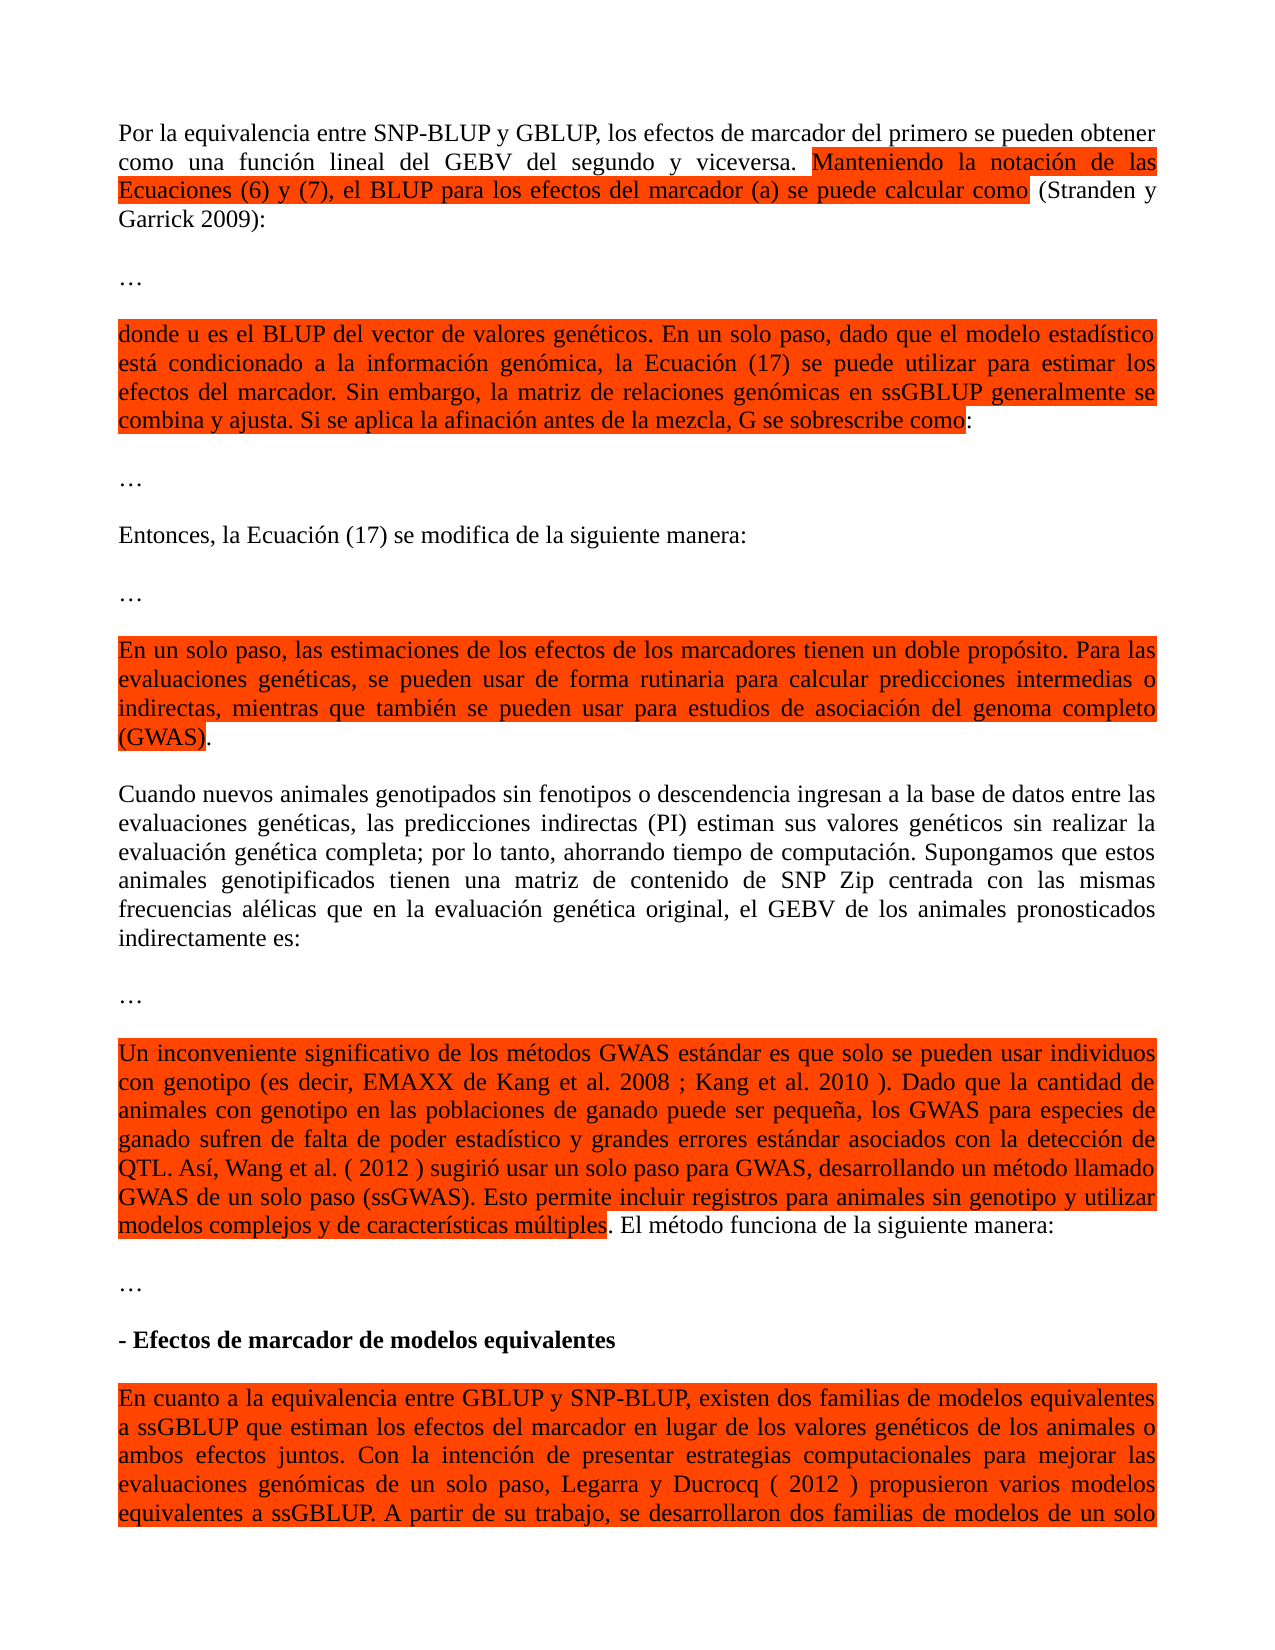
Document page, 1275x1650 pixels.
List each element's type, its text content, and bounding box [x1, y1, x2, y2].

text Por la equivalencia entre SNP-BLUP y GBLUP, los efectos de marcador del primero se pueden obtener como una función lineal del GEBV del segundo y viceversa. Manteniendo la notación de las Ecuaciones (6) y (7), el BLUP para los efectos del marcador (a) se puede calcular como (Stranden y Garrick 2009): [118, 118, 1157, 233]
text - Efectos de marcador de modelos equivalentes [118, 1326, 1157, 1354]
text … [118, 463, 1157, 492]
text Entonces, la Ecuación (17) se modifica de la siguiente manera: [118, 521, 1157, 549]
text En cuanto a la equivalencia entre GBLUP y SNP-BLUP, existen dos familias de modelos equivalentes a ssGBLUP que estiman los efectos del marcador en lugar de los valores genéticos de los animales o ambos efectos juntos. Con la intención de presentar estrategias computacionales para mejorar las evaluaciones genómicas de un solo paso, Legarra y Ducrocq ( 2012 ) propusieron varios modelos equivalentes a ssGBLUP. A partir de su trabajo, se desarrollaron dos familias de modelos de un solo [118, 1383, 1157, 1527]
text donde u es el BLUP del vector de valores genéticos. En un solo paso, dado que el modelo estadístico está condicionado a la información genómica, la Ecuación (17) se puede utilizar para estimar los efectos del marcador. Sin embargo, la matriz de relaciones genómicas en ssGBLUP generalmente se combina y ajusta. Si se aplica la afinación antes de la mezcla, G se sobrescribe como: [118, 319, 1157, 434]
text … [118, 981, 1157, 1009]
text Cuando nuevos animales genotipados sin fenotipos o descendencia ingresan a la base de datos entre las evaluaciones genéticas, las predicciones indirectas (PI) estiman sus valores genéticos sin realizar la evaluación genética completa; por lo tanto, ahorrando tiempo de computación. Supongamos que estos animales genotipificados tienen una matriz de contenido de SNP Zip centrada con las mismas frecuencias alélicas que en la evaluación genética original, el GEBV de los animales pronosticados indirectamente es: [118, 779, 1157, 952]
text Un inconveniente significativo de los métodos GWAS estándar es que solo se pueden usar individuos con genotipo (es decir, EMAXX de Kang et al. 2008 ; Kang et al. 2010 ). Dado que la cantidad de animales con genotipo en las poblaciones de ganado puede ser pequeña, los GWAS para especies de ganado sufren de falta de poder estadístico y grandes errores estándar asociados con la detección de QTL. Así, Wang et al. ( 2012 ) sugirió usar un solo paso para GWAS, desarrollando un método llamado GWAS de un solo paso (ssGWAS). Esto permite incluir registros para animales sin genotipo y utilizar modelos complejos y de características múltiples. El método funciona de la siguiente manera: [118, 1038, 1157, 1239]
text … [118, 578, 1157, 607]
text … [118, 262, 1157, 291]
text En un solo paso, las estimaciones de los efectos de los marcadores tienen un doble propósito. Para las evaluaciones genéticas, se pueden usar de forma rutinaria para calcular predicciones intermedias o indirectas, mientras que también se pueden usar para estudios de asociación del genoma completo (GWAS). [118, 636, 1157, 751]
text … [118, 1268, 1157, 1297]
